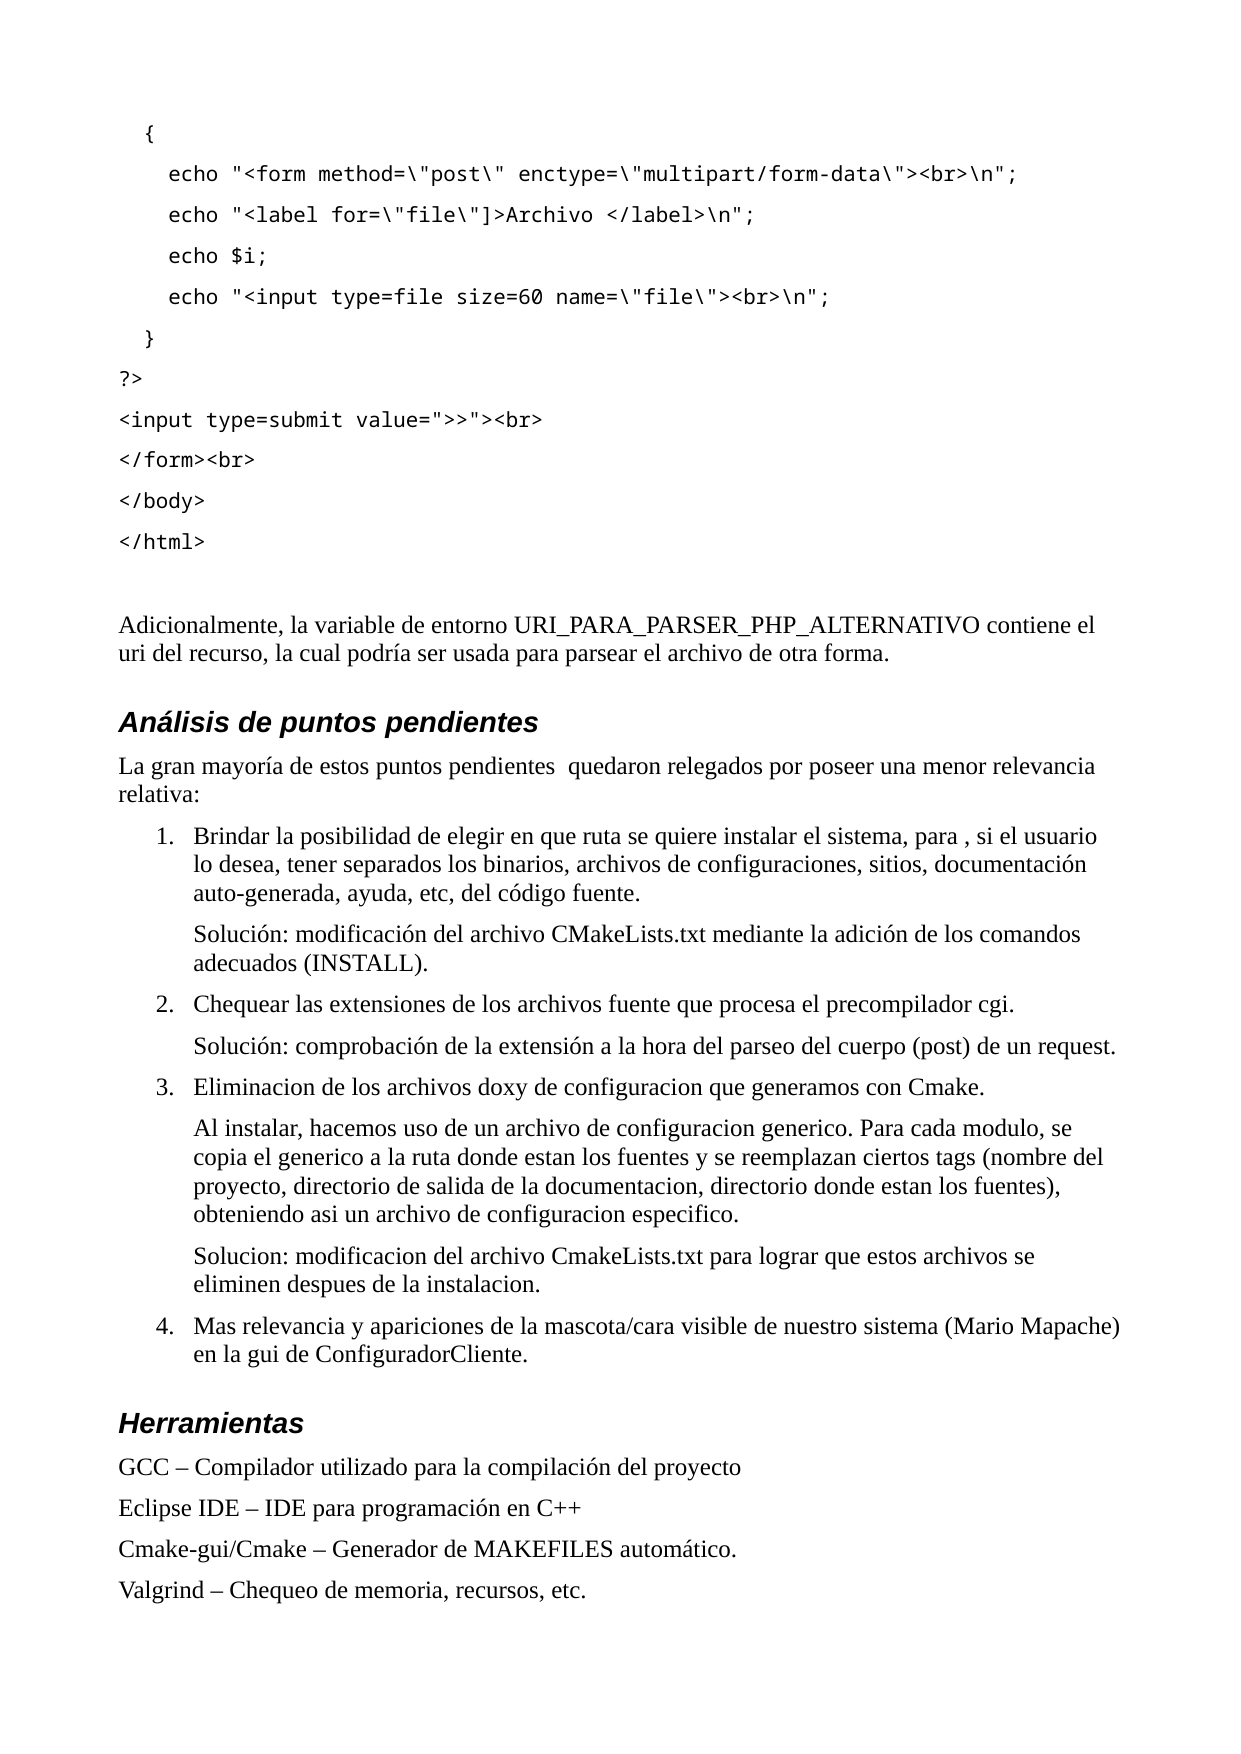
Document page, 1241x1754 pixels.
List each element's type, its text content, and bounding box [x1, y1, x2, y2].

subtitle Herramientas [118, 1406, 1122, 1439]
text echo "<input type=file size=60 name=\"file\"><br>\n"; [118, 282, 1122, 310]
text echo "<form method=\"post\" enctype=\"multipart/form-data\"><br>\n"; [118, 159, 1122, 187]
text Valgrind – Chequeo de memoria, recursos, etc. [118, 1576, 1122, 1604]
text } [118, 323, 1122, 351]
list Mas relevancia y apariciones de la mascota/cara visible de nuestro sistema (Mario Mapache) en la gui de ConfiguradorCliente. [156, 1311, 1122, 1368]
text </form><br> [118, 446, 1122, 474]
text echo $i; [118, 241, 1122, 269]
text </body> [118, 487, 1122, 515]
text echo "<label for=\"file\"]>Archivo </label>\n"; [118, 200, 1122, 228]
list Eliminacion de los archivos doxy de configuracion que generamos con Cmake. [156, 1072, 1122, 1101]
list Al instalar, hacemos uso de un archivo de configuracion generico. Para cada modulo, se copia el generico a la ruta donde estan los fuentes y se reemplazan ciertos tags (nombre del proyecto, directorio de salida de la documentacion, directorio donde estan los fuentes), obteniendo asi un archivo de configuracion especifico. [156, 1113, 1122, 1228]
text { [118, 118, 1122, 147]
list Brindar la posibilidad de elegir en que ruta se quiere instalar el sistema, para , si el usuario lo desea, tener separados los binarios, archivos de configuraciones, sitios, documentación auto-generada, ayuda, etc, del código fuente. [156, 821, 1122, 907]
text <input type=submit value=">>"><br> [118, 405, 1122, 433]
list Solución: modificación del archivo CMakeLists.txt mediante la adición de los comandos adecuados (INSTALL). [156, 919, 1122, 977]
text </html> [118, 527, 1122, 556]
text Eclipse IDE – IDE para programación en C++ [118, 1493, 1122, 1522]
text Cmake-gui/Cmake – Generador de MAKEFILES automático. [118, 1534, 1122, 1563]
text GCC – Compilador utilizado para la compilación del proyecto [118, 1452, 1122, 1481]
text ?> [118, 364, 1122, 392]
text La gran mayoría de estos puntos pendientes quedaron relegados por poseer una menor relevancia relativa: [118, 751, 1122, 808]
list Solución: comprobación de la extensión a la hora del parseo del cuerpo (post) de un request. [156, 1031, 1122, 1059]
text Adicionalmente, la variable de entorno URI_PARA_PARSER_PHP_ALTERNATIVO contiene el uri del recurso, la cual podría ser usada para parsear el archivo de otra forma. [118, 610, 1122, 667]
list Chequear las extensiones de los archivos fuente que procesa el precompilador cgi. [156, 989, 1122, 1018]
subtitle Análisis de puntos pendientes [118, 705, 1122, 738]
list Solucion: modificacion del archivo CmakeLists.txt para lograr que estos archivos se eliminen despues de la instalacion. [156, 1241, 1122, 1298]
